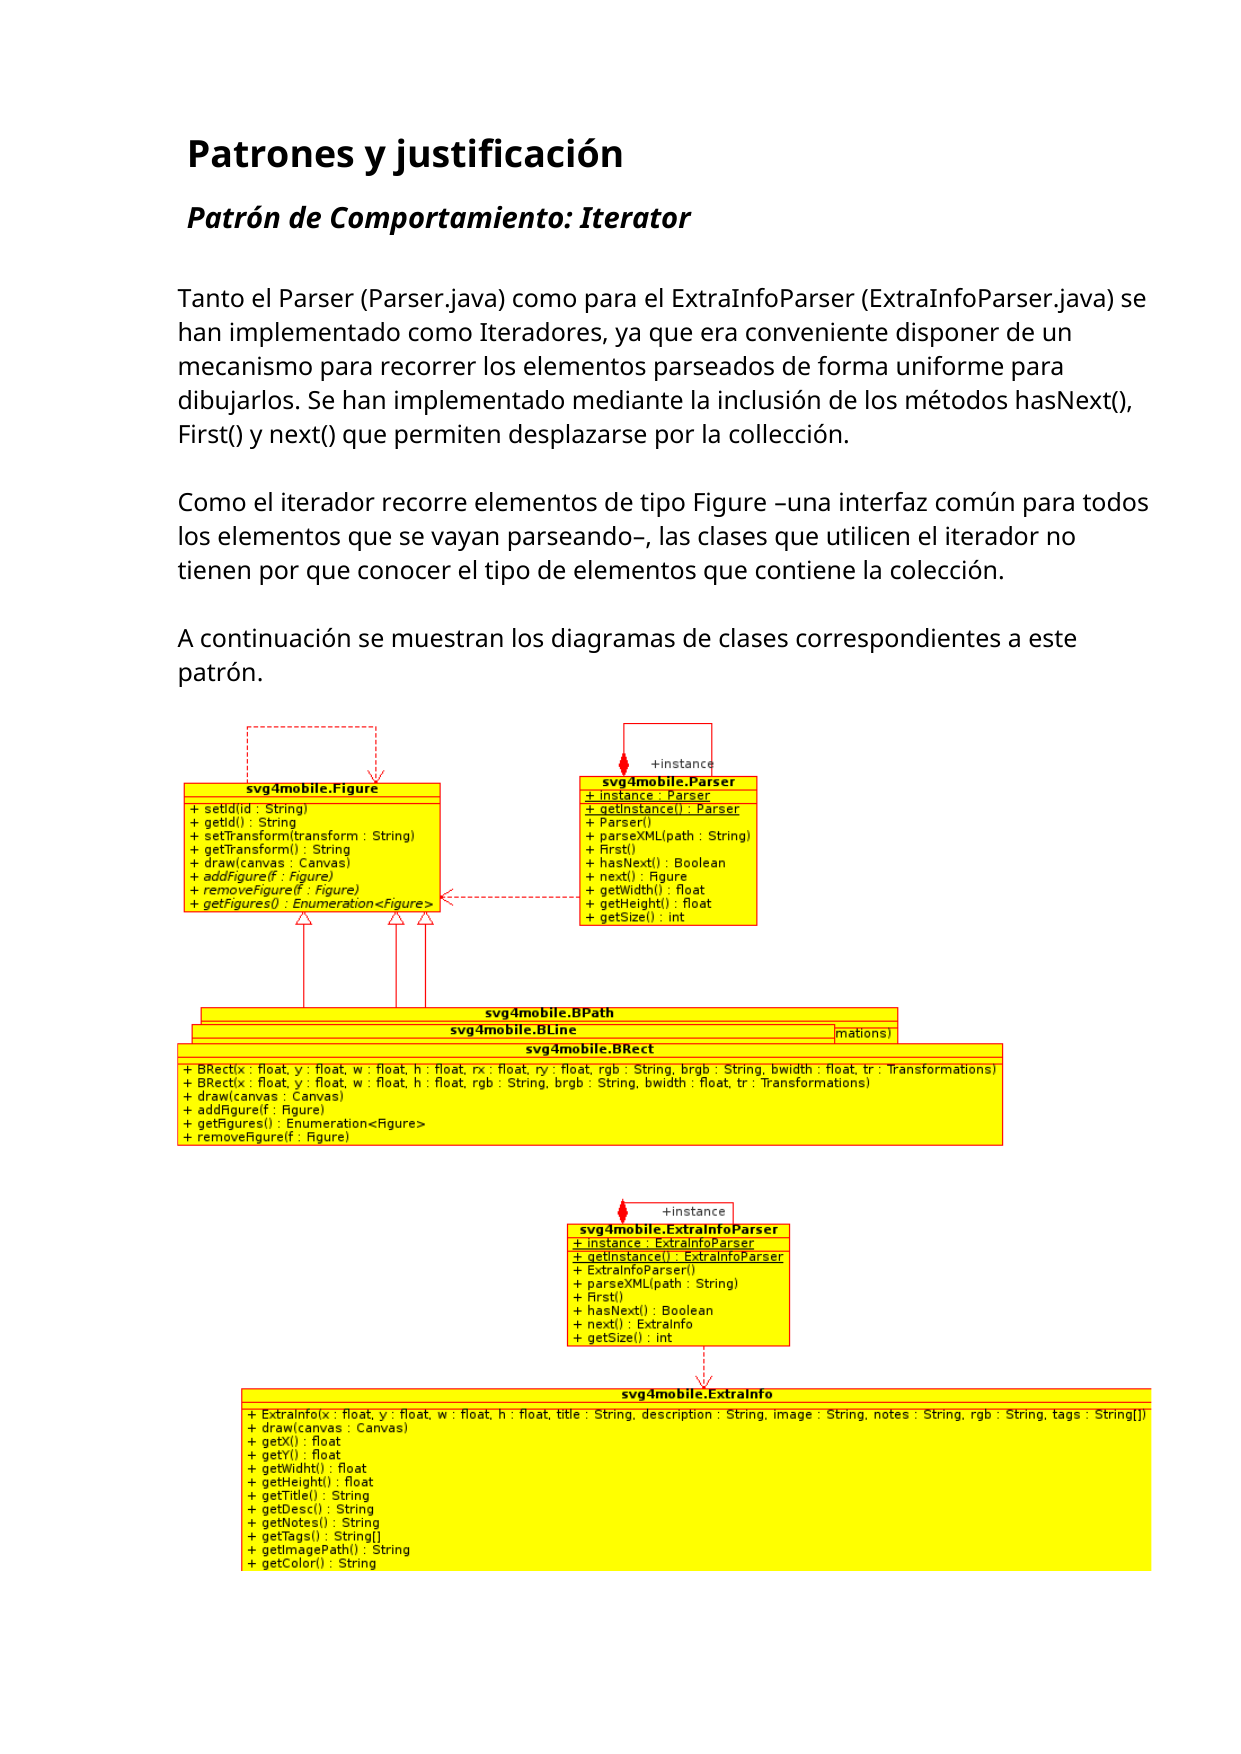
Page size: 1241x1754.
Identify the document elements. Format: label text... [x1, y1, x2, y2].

subtitle Patrones y justificación [187, 127, 1142, 178]
subtitle Patrón de Comportamiento: Iterator [694, 197, 1142, 237]
text A continuación se muestran los diagramas de clases correspondientes a este patrón. [263, 621, 1152, 689]
text Como el iterador recorre elementos de tipo Figure –una interfaz común para todos los elementos que se vayan parseando–, las clases que utilicen el iterador no tienen por que conocer el tipo de elementos que contiene la colección. [1005, 485, 1152, 587]
text Tanto el Parser (Parser.java) como para el ExtraInfoParser (ExtraInfoParser.java) se han implementado como Iteradores, ya que era conveniente disponer de un mecanismo para recorrer los elementos parseados de forma uniforme para dibujarlos. Se han implementado mediante la inclusión de los métodos hasNext(), First() y next() que permiten desplazarse por la collección. [177, 280, 1152, 451]
picture [177, 723, 1152, 1571]
